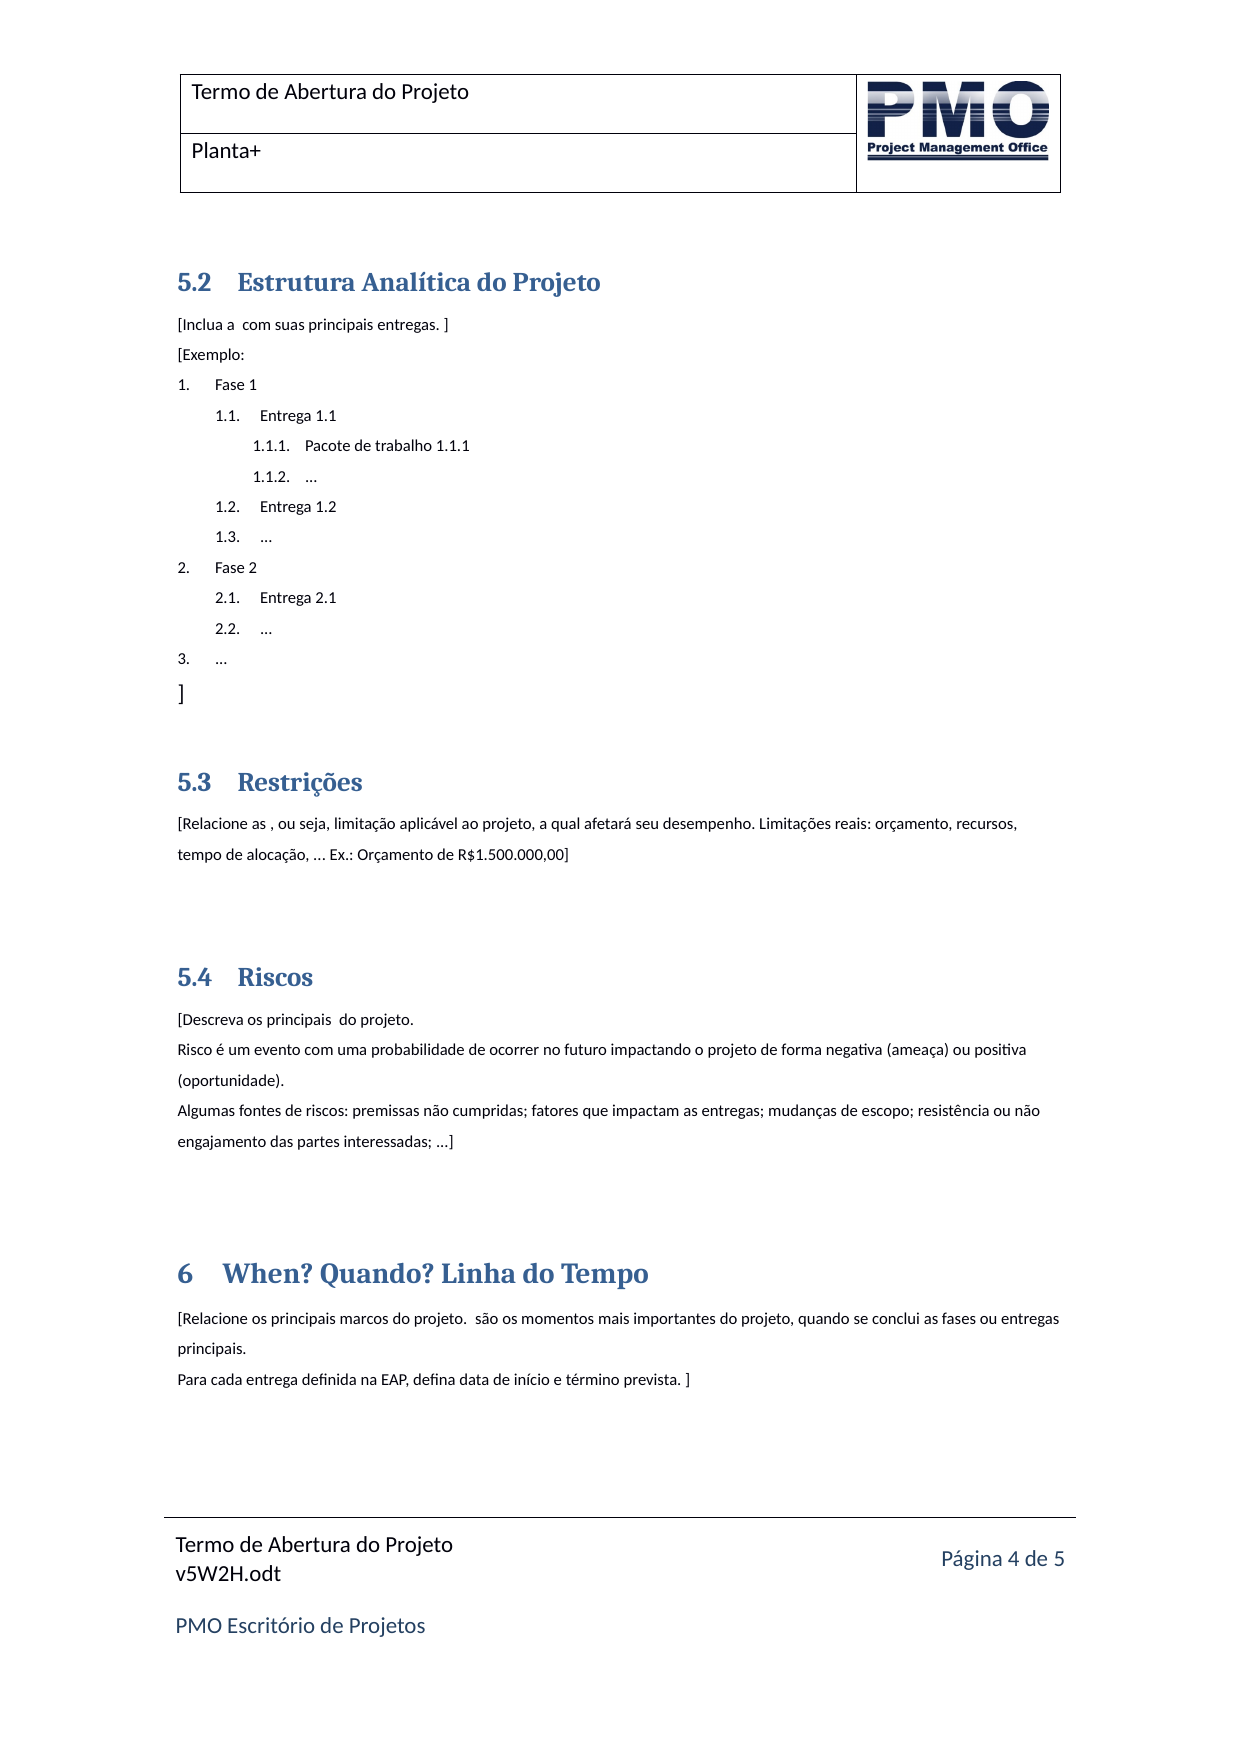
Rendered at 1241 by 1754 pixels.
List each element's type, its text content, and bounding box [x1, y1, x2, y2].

subtitle Estrutura Analítica do Projeto [177, 267, 1063, 298]
list Entrega 1.1 [215, 405, 1063, 425]
list Entrega 1.2 [215, 496, 1063, 517]
picture [867, 81, 1049, 161]
list ... [215, 618, 1063, 638]
text [Relacione as restrições do projeto, ou seja, limitação aplicável ao projeto, a qual afetará seu desempenho. Limitações reais: orçamento, recursos, tempo de alocação, ... Ex.: Orçamento de R$1.500.000,00] [177, 813, 1063, 864]
subtitle Riscos [177, 962, 1063, 994]
text [Relacione os principais marcos do projeto. Marcos são os momentos mais importantes do projeto, quando se conclui as fases ou entregas principais. [177, 1308, 1063, 1359]
list ... [252, 466, 1063, 486]
list ... [177, 648, 1063, 669]
list Fase 2 [177, 557, 1063, 577]
text [Descreva os principais riscos do projeto. [177, 1009, 1063, 1029]
text Algumas fontes de riscos: premissas não cumpridas; fatores que impactam as entregas; mudanças de escopo; resistência ou não engajamento das partes interessadas; ...] [177, 1100, 1063, 1151]
text Para cada entrega definida na EAP, defina data de início e término prevista. ] [177, 1369, 1063, 1389]
text Risco é um evento com uma probabilidade de ocorrer no futuro impactando o projeto de forma negativa (ameaça) ou positiva (oportunidade). [177, 1039, 1063, 1090]
text [Exemplo: [177, 344, 1063, 364]
list Fase 1 [177, 374, 1063, 395]
list ... [215, 527, 1063, 547]
list Entrega 2.1 [215, 587, 1063, 608]
text [Inclua a Estrutura Analítica do Projeto (EAP) com suas principais entregas. ] [177, 314, 1063, 334]
list Pacote de trabalho 1.1.1 [252, 435, 1063, 456]
subtitle When? Quando? Linha do Tempo [177, 1258, 1063, 1291]
subtitle Restrições [177, 767, 1063, 798]
text ] [177, 679, 1063, 707]
